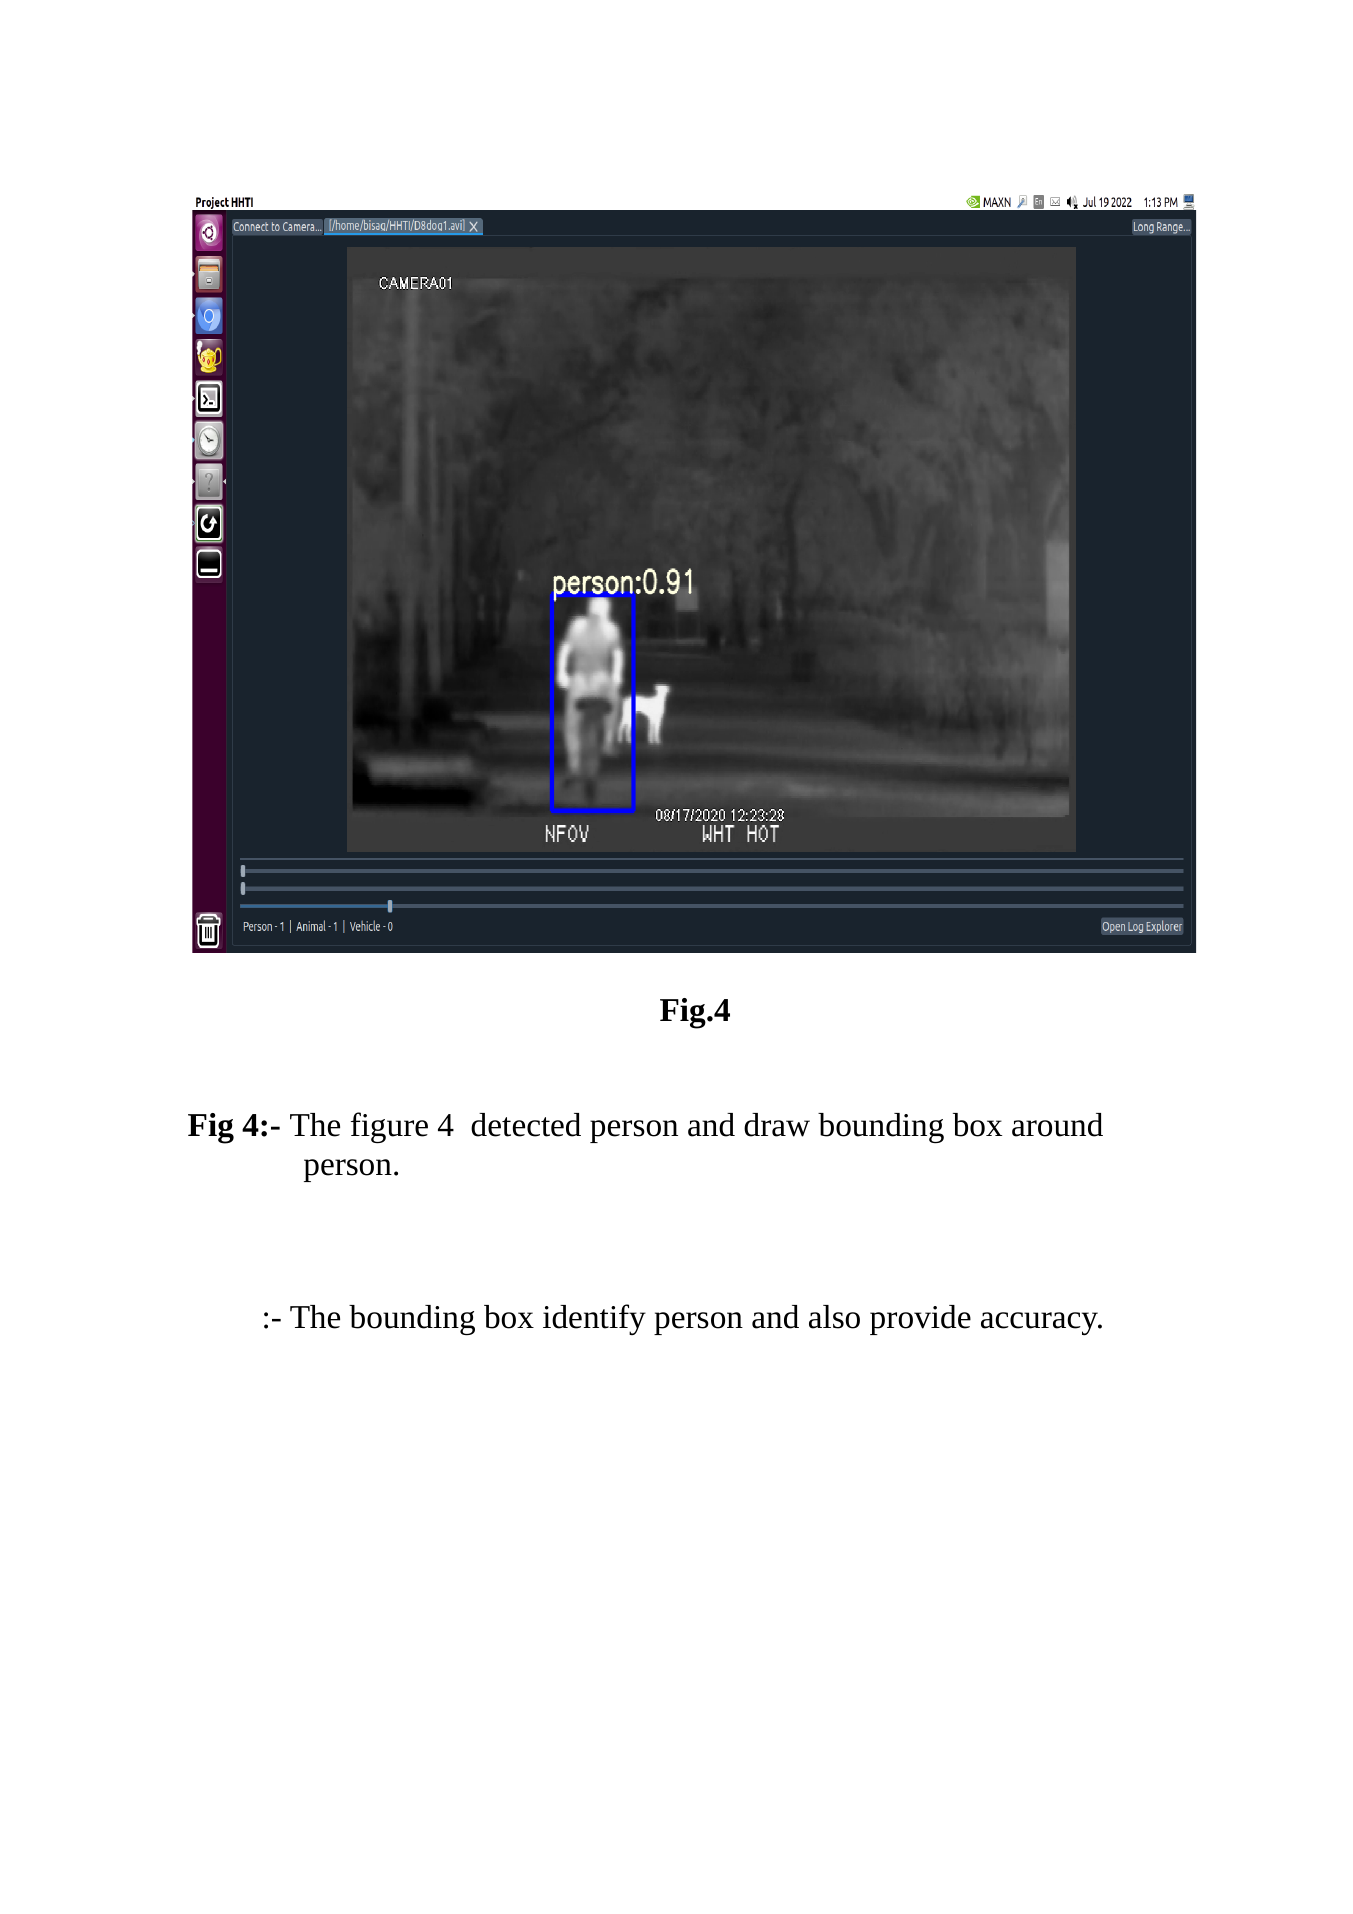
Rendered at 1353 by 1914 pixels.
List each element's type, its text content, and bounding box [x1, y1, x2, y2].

picture [192, 193, 1197, 953]
text Fig 4:- The figure 4 detected person and draw bounding box around person. [187, 1106, 1202, 1182]
text :- The bounding box identify person and also provide accuracy. [187, 1297, 1202, 1336]
text Fig.4 [187, 991, 1202, 1029]
